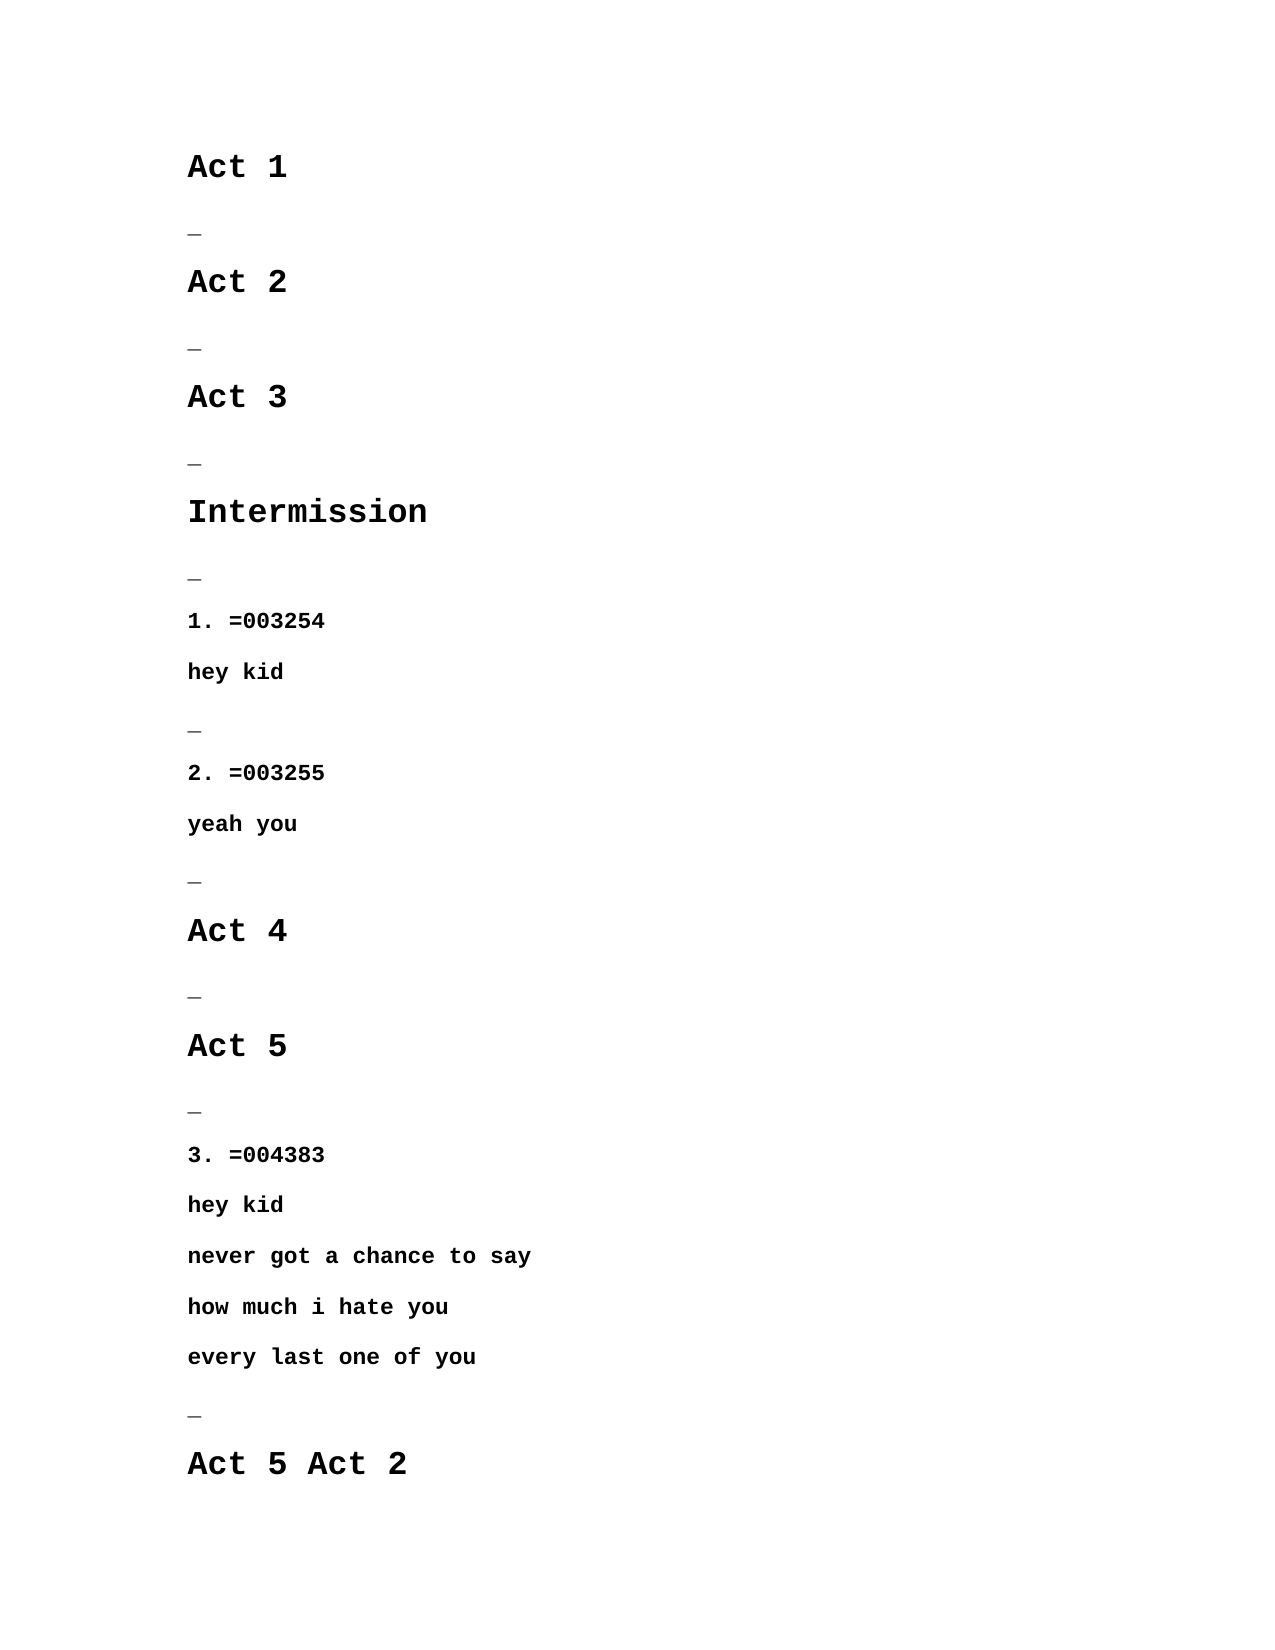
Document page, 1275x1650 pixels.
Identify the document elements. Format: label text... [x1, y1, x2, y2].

text 2. =003255 [187, 761, 1087, 787]
text _ [187, 711, 1087, 737]
text hey kid [187, 1194, 1087, 1220]
text Intermission [187, 495, 1087, 532]
text 1. =003254 [187, 609, 1087, 636]
text Act 2 [187, 265, 1087, 303]
text _ [187, 214, 1087, 240]
text hey kid [187, 660, 1087, 686]
text Act 5 [187, 1028, 1087, 1066]
text Act 3 [187, 380, 1087, 418]
text _ [187, 1396, 1087, 1422]
text _ [187, 329, 1087, 355]
text _ [187, 978, 1087, 1003]
text yeah you [187, 812, 1087, 838]
text _ [187, 863, 1087, 889]
text every last one of you [187, 1346, 1087, 1372]
text 3. =004383 [187, 1143, 1087, 1169]
text _ [187, 1092, 1087, 1118]
text _ [187, 444, 1087, 470]
text how much i hate you [187, 1295, 1087, 1321]
text Act 4 [187, 913, 1087, 951]
text Act 5 Act 2 [187, 1447, 1087, 1485]
text Act 1 [187, 150, 1087, 188]
text _ [187, 559, 1087, 585]
text never got a chance to say [187, 1244, 1087, 1270]
